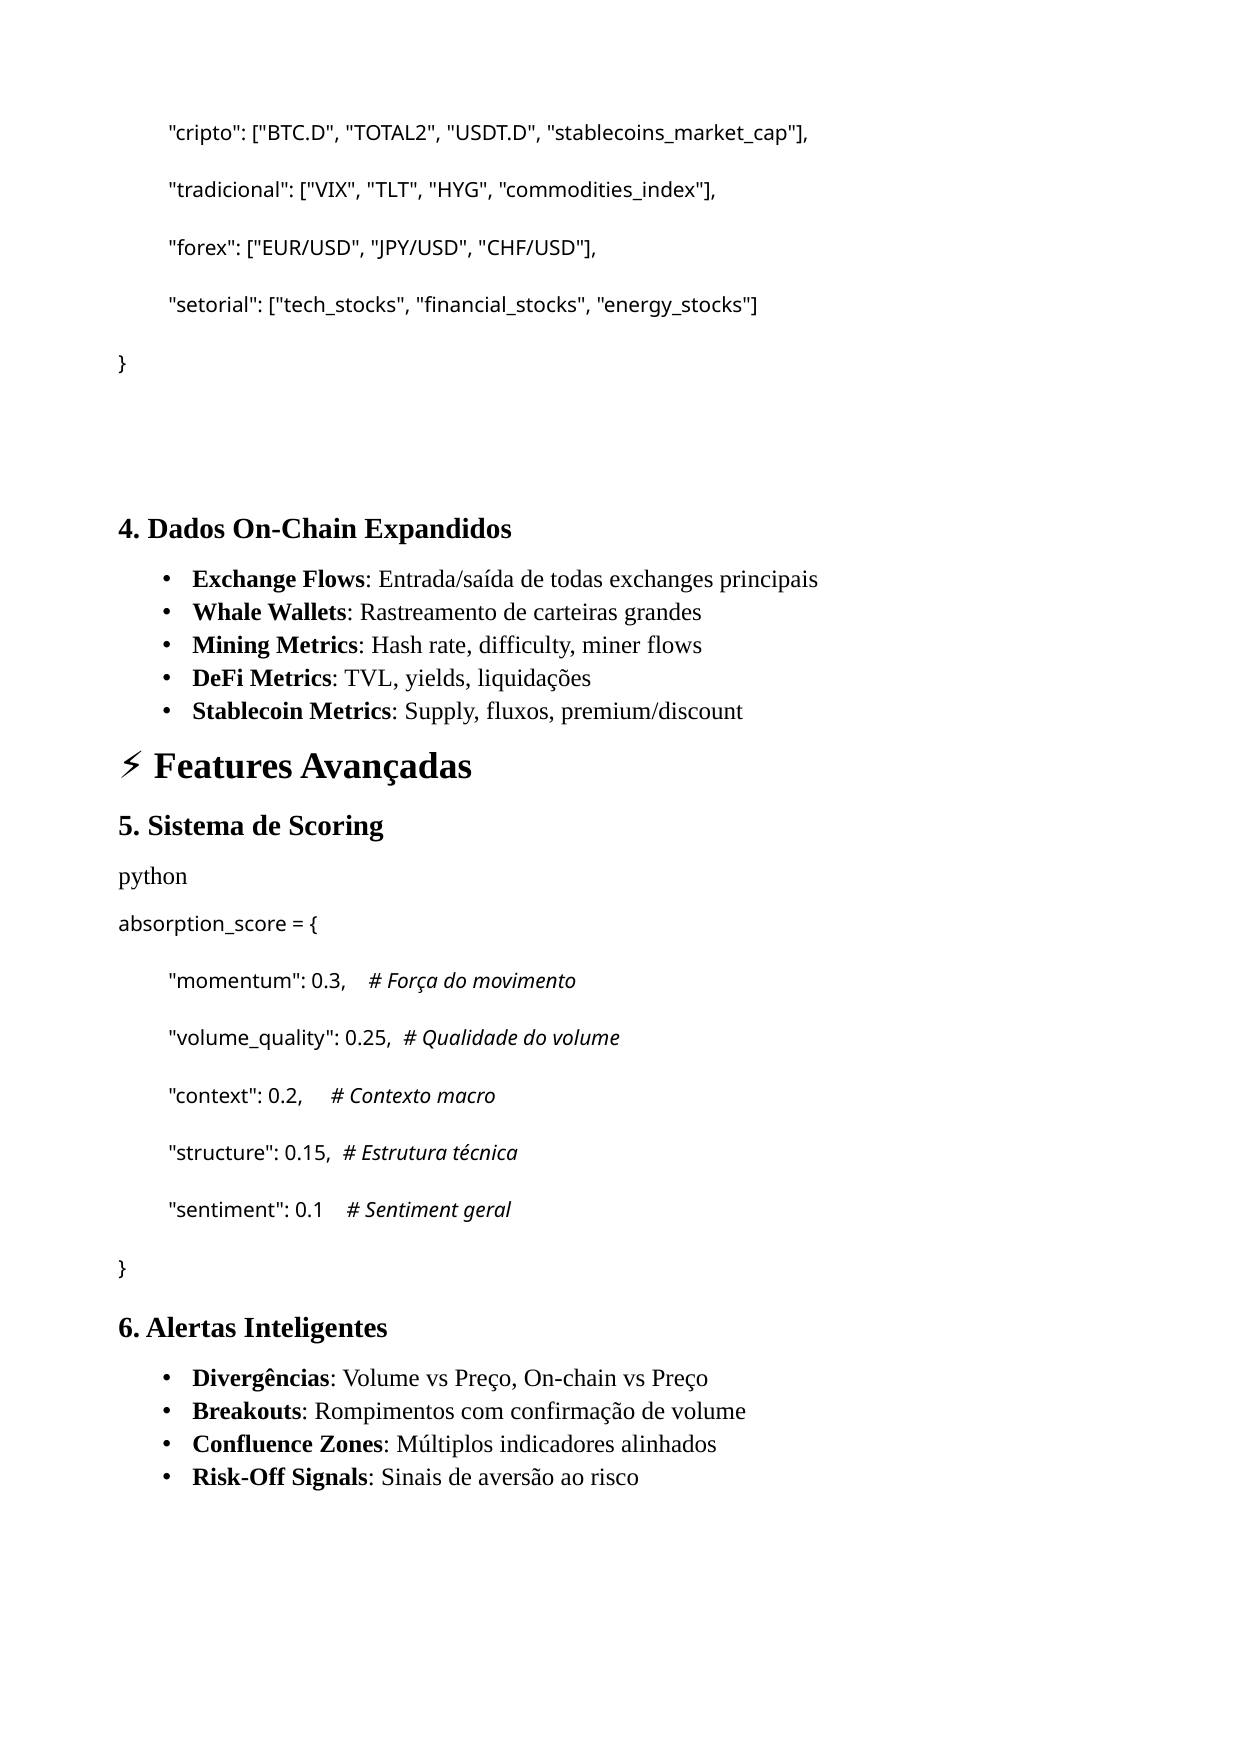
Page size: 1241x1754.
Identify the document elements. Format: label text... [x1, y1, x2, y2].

list Confluence Zones: Múltiplos indicadores alinhados [162, 1429, 1122, 1458]
list Breakouts: Rompimentos com confirmação de volume [162, 1396, 1122, 1425]
text "structure": 0.15, # Estrutura técnica [118, 1138, 1122, 1167]
text "volume_quality": 0.25, # Qualidade do volume [118, 1023, 1122, 1052]
subtitle 5. Sistema de Scoring [118, 808, 1122, 842]
list Risk-Off Signals: Sinais de aversão ao risco [162, 1462, 1122, 1491]
subtitle 4. Dados On-Chain Expandidos [118, 511, 1122, 545]
list Stablecoin Metrics: Supply, fluxos, premium/discount [162, 696, 1122, 725]
text } [118, 1253, 1122, 1281]
text "momentum": 0.3, # Força do movimento [118, 966, 1122, 994]
list Mining Metrics: Hash rate, difficulty, miner flows [162, 630, 1122, 659]
list DeFi Metrics: TVL, yields, liquidações [162, 663, 1122, 692]
text "forex": ["EUR/USD", "JPY/USD", "CHF/USD"], [118, 233, 1122, 261]
list Divergências: Volume vs Preço, On-chain vs Preço [162, 1363, 1122, 1392]
list Whale Wallets: Rastreamento de carteiras grandes [162, 597, 1122, 626]
text "sentiment": 0.1 # Sentiment geral [118, 1196, 1122, 1224]
text } [118, 348, 1122, 376]
list Exchange Flows: Entrada/saída de todas exchanges principais [162, 564, 1122, 593]
text python [118, 861, 1122, 890]
text "context": 0.2, # Contexto macro [118, 1081, 1122, 1109]
text absorption_score = { [118, 909, 1122, 937]
text "cripto": ["BTC.D", "TOTAL2", "USDT.D", "stablecoins_market_cap"], [118, 118, 1122, 147]
text "setorial": ["tech_stocks", "financial_stocks", "energy_stocks"] [118, 290, 1122, 319]
subtitle 6. Alertas Inteligentes [118, 1310, 1122, 1344]
text "tradicional": ["VIX", "TLT", "HYG", "commodities_index"], [118, 176, 1122, 204]
subtitle ⚡ Features Avançadas [118, 744, 1122, 787]
